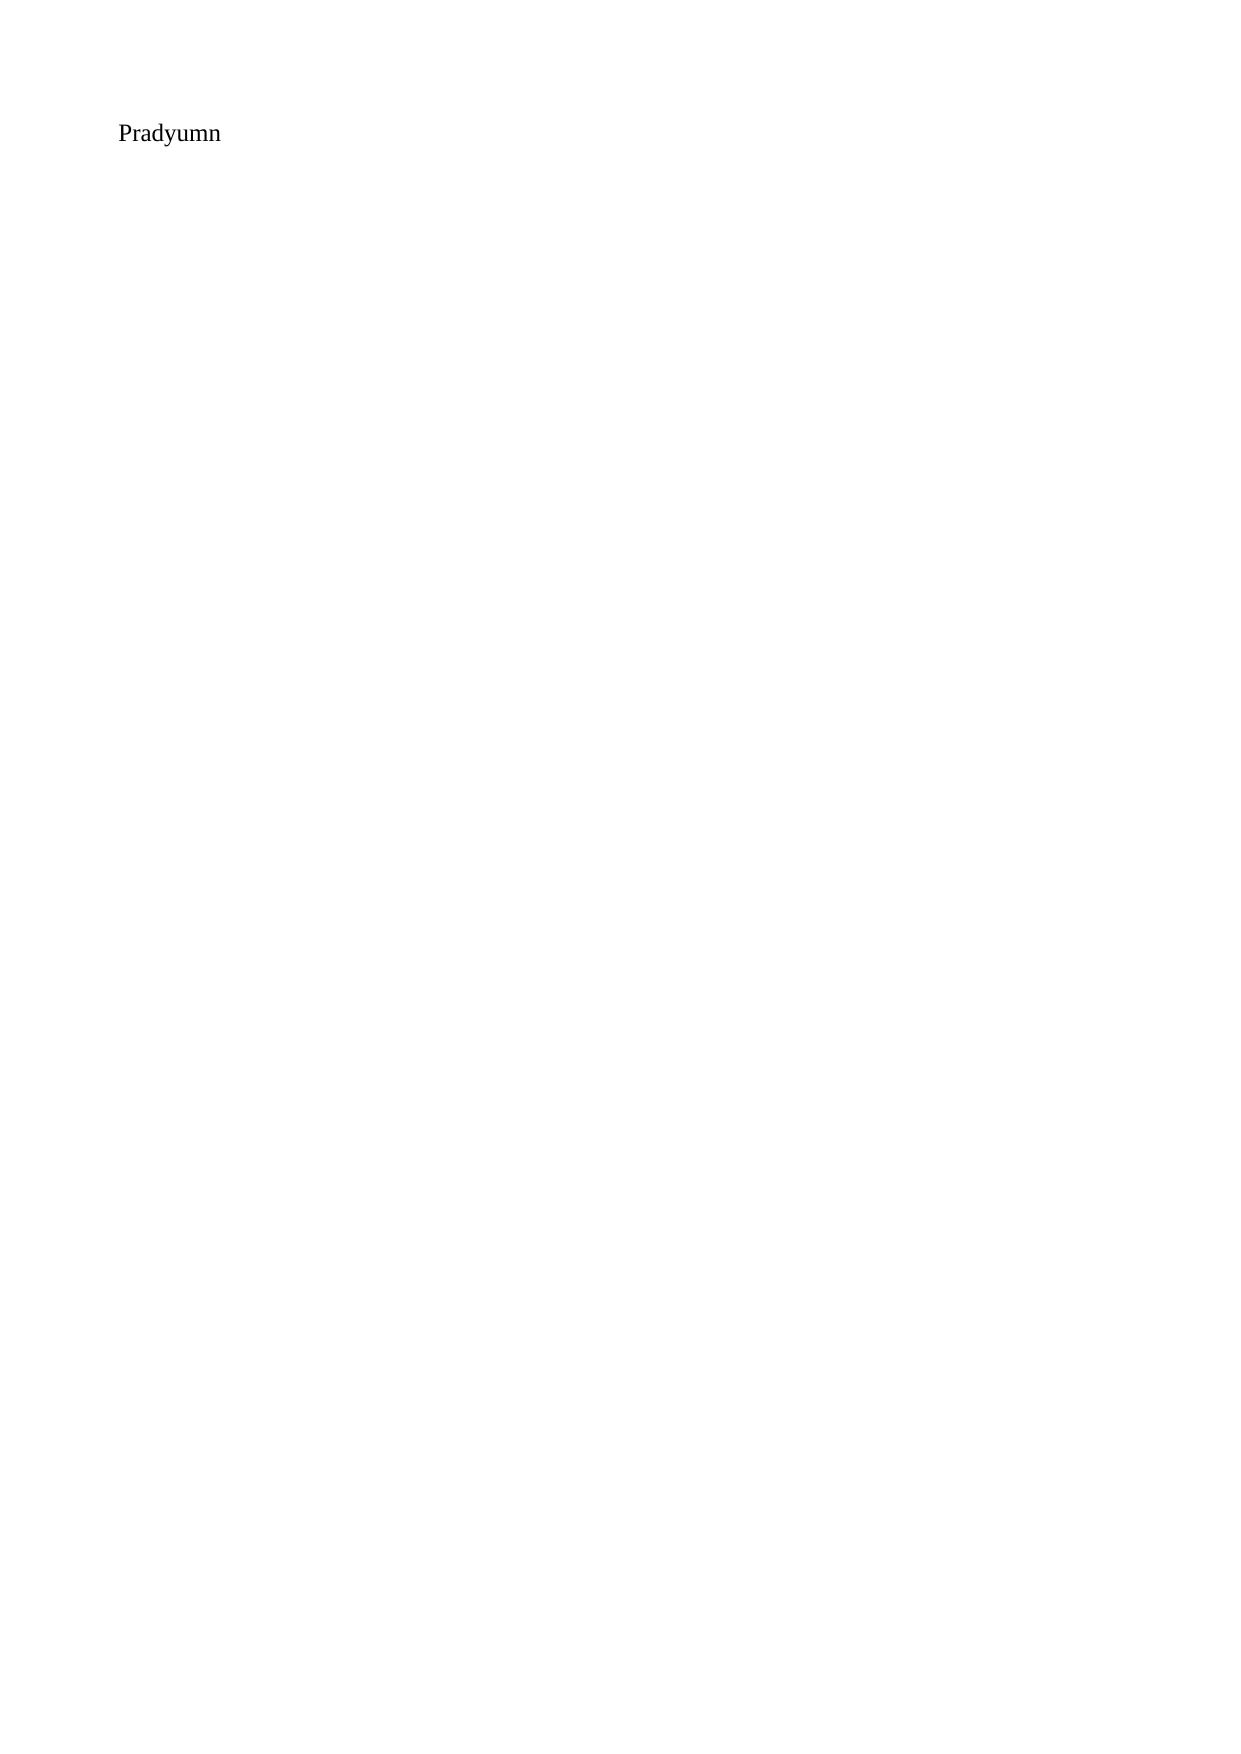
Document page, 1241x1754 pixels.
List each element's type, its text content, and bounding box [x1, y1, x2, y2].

text Pradyumn [118, 118, 1122, 147]
